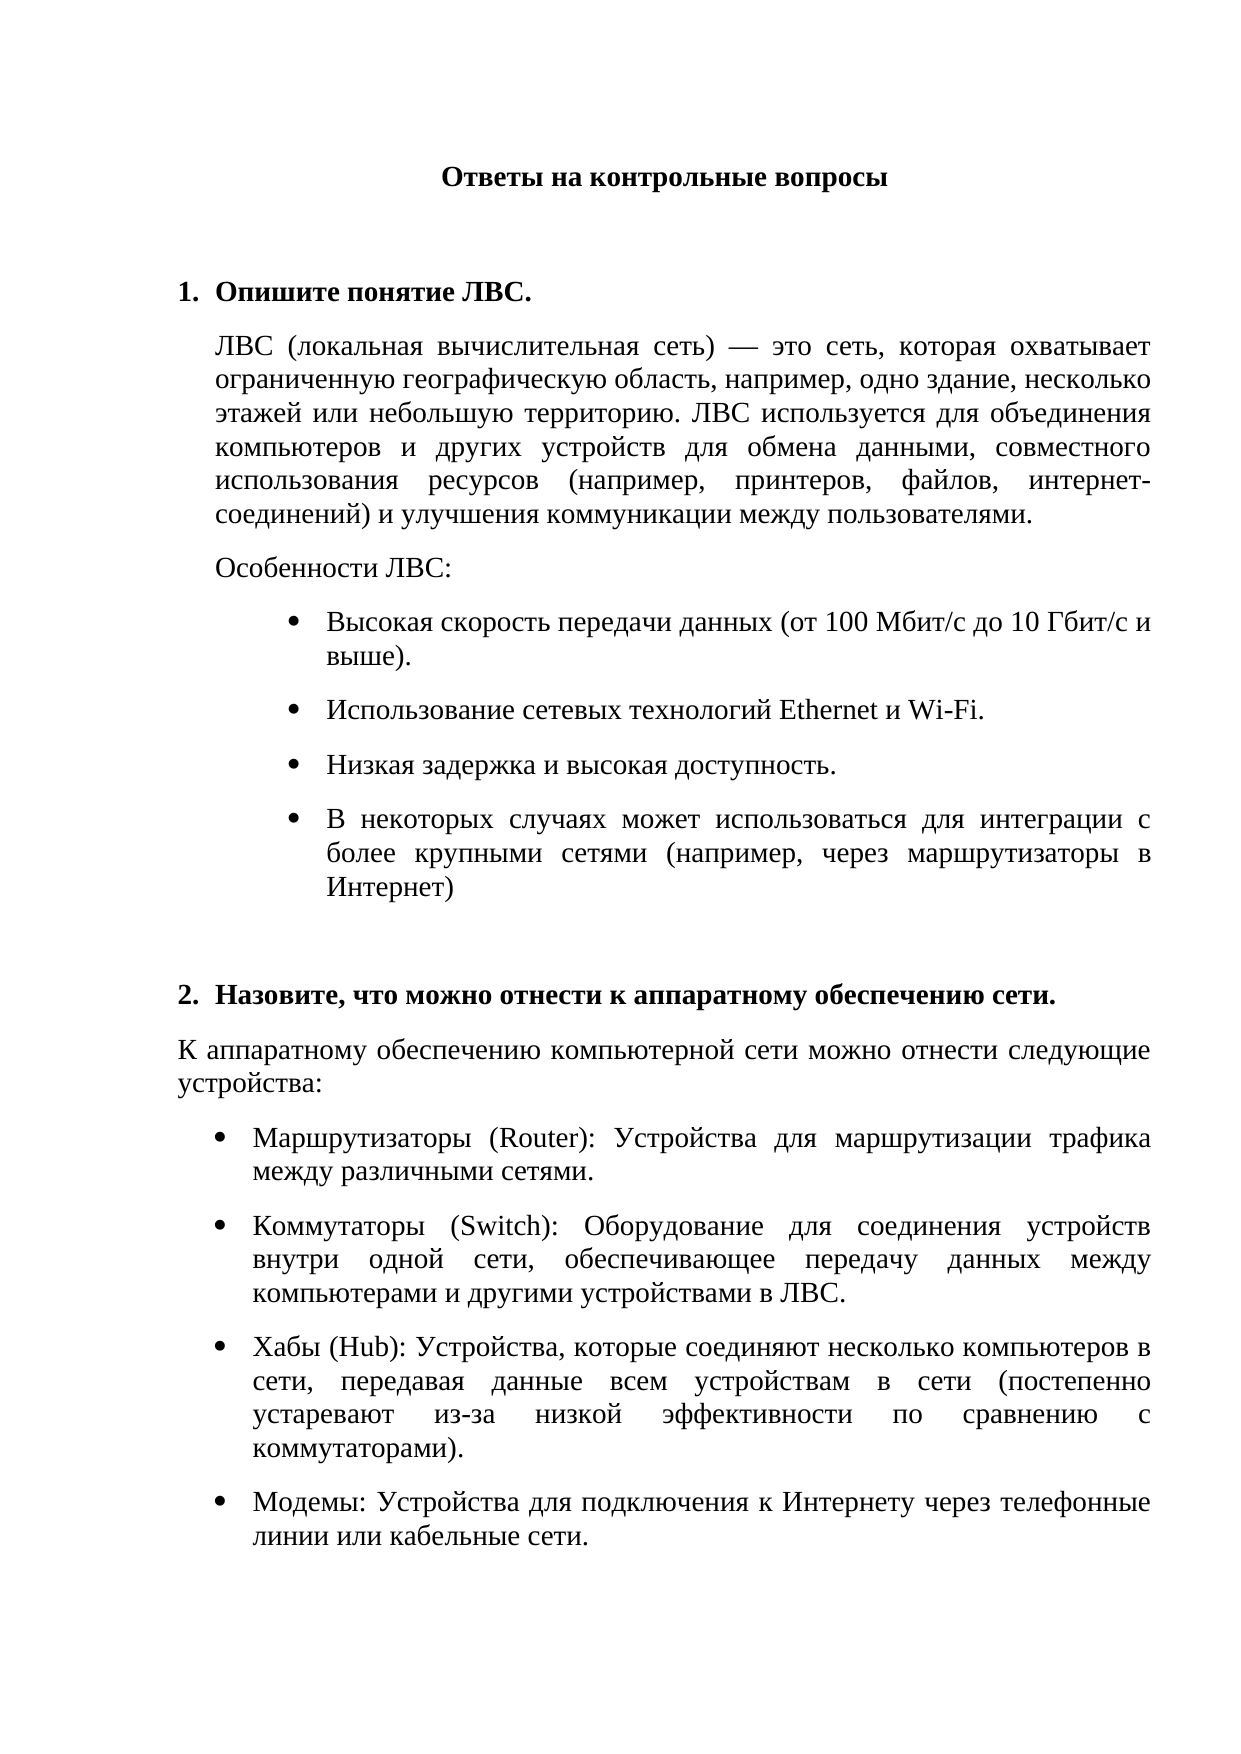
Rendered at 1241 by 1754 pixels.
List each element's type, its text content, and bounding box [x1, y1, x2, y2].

text ЛВС (локальная вычислительная сеть) — это сеть, которая охватывает ограниченную географическую область, например, одно здание, несколько этажей или небольшую территорию. ЛВС используется для объединения компьютеров и других устройств для обмена данными, совместного использования ресурсов (например, принтеров, файлов, интернет-соединений) и улучшения коммуникации между пользователями. [215, 328, 1152, 529]
list Коммутаторы (Switch): Оборудование для соединения устройств внутри одной сети, обеспечивающее передачу данных между компьютерами и другими устройствами в ЛВС. [215, 1208, 1152, 1308]
list Использование сетевых технологий Ethernet и Wi-Fi. [288, 692, 1152, 726]
list Маршрутизаторы (Router): Устройства для маршрутизации трафика между различными сетями. [215, 1120, 1152, 1187]
text Особенности ЛВС: [215, 550, 1152, 584]
text К аппаратному обеспечению компьютерной сети можно отнести следующие устройства: [177, 1032, 1152, 1099]
text Ответы на контрольные вопросы [177, 159, 1152, 192]
list Модемы: Устройства для подключения к Интернету через телефонные линии или кабельные сети. [215, 1484, 1152, 1552]
list Назовите, что можно отнести к аппаратному обеспечению сети. [177, 977, 1152, 1011]
list Хабы (Hub): Устройства, которые соединяют несколько компьютеров в сети, передавая данные всем устройствам в сети (постепенно устаревают из-за низкой эффективности по сравнению с коммутаторами). [215, 1329, 1152, 1463]
list Высокая скорость передачи данных (от 100 Мбит/с до 10 Гбит/с и выше). [288, 604, 1152, 672]
list Опишите понятие ЛВС. [177, 274, 1152, 307]
list Низкая задержка и высокая доступность. [288, 747, 1152, 781]
list В некоторых случаях может использоваться для интеграции с более крупными сетями (например, через маршрутизаторы в Интернет) [288, 801, 1152, 902]
